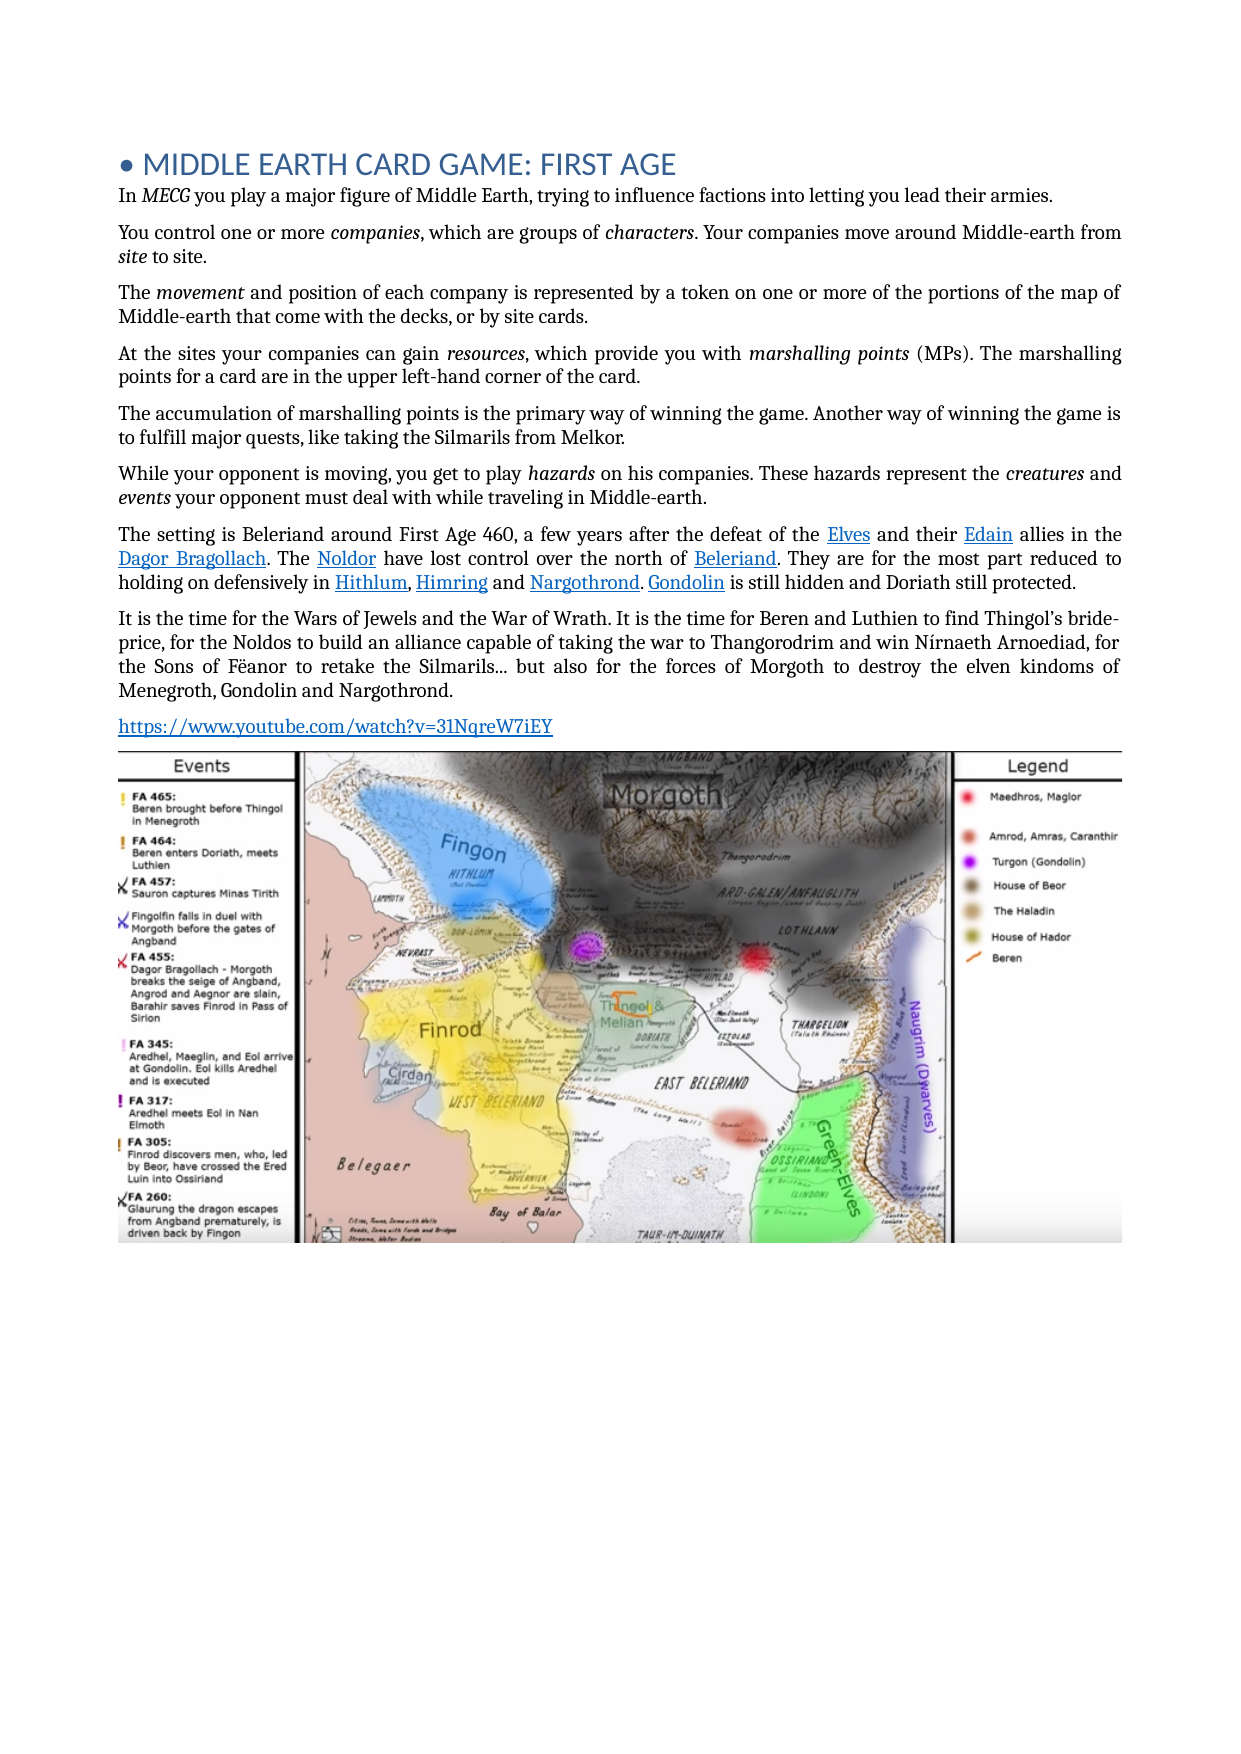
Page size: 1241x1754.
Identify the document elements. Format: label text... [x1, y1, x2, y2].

text It is the time for the Wars of Jewels and the War of Wrath. It is the time for Beren and Luthien to find Thingol’s bride-price, for the Noldos to build an alliance capable of taking the war to Thangorodrim and win Nírnaeth Arnoediad, for the Sons of Fëanor to retake the Silmarils... but also for the forces of Morgoth to destroy the elven kindoms of Menegroth, Gondolin and Nargothrond. [118, 607, 1122, 703]
text The setting is Beleriand around First Age 460, a few years after the defeat of the Elves and their Edain allies in the Dagor Bragollach. The Noldor have lost control over the north of Beleriand. They are for the most part reduced to holding on defensively in Hithlum, Himring and Nargothrond. Gondolin is still hidden and Doriath still protected. [118, 522, 1122, 594]
subtitle • MIDDLE EARTH CARD GAME: FIRST AGE [118, 143, 1122, 184]
text At the sites your companies can gain resources, which provide you with marshalling points (MPs). The marshalling points for a card are in the upper left-hand corner of the card. [118, 341, 1122, 389]
text The movement and position of each company is represented by a token on one or more of the portions of the map of Middle-earth that come with the decks, or by site cards. [118, 281, 1122, 329]
text In MECG you play a major figure of Middle Earth, trying to influence factions into letting you lead their armies. [118, 184, 1122, 208]
text You control one or more companies, which are groups of characters. Your companies move around Middle-earth from site to site. [118, 220, 1122, 268]
text While your opponent is moving, you get to play hazards on his companies. These hazards represent the creatures and events your opponent must deal with while traveling in Middle-earth. [118, 462, 1122, 510]
text The accumulation of marshalling points is the primary way of winning the game. Another way of winning the game is to fulfill major quests, like taking the Silmarils from Melkor. [118, 402, 1122, 449]
text https://www.youtube.com/watch?v=31NqreW7iEY [118, 715, 1122, 739]
